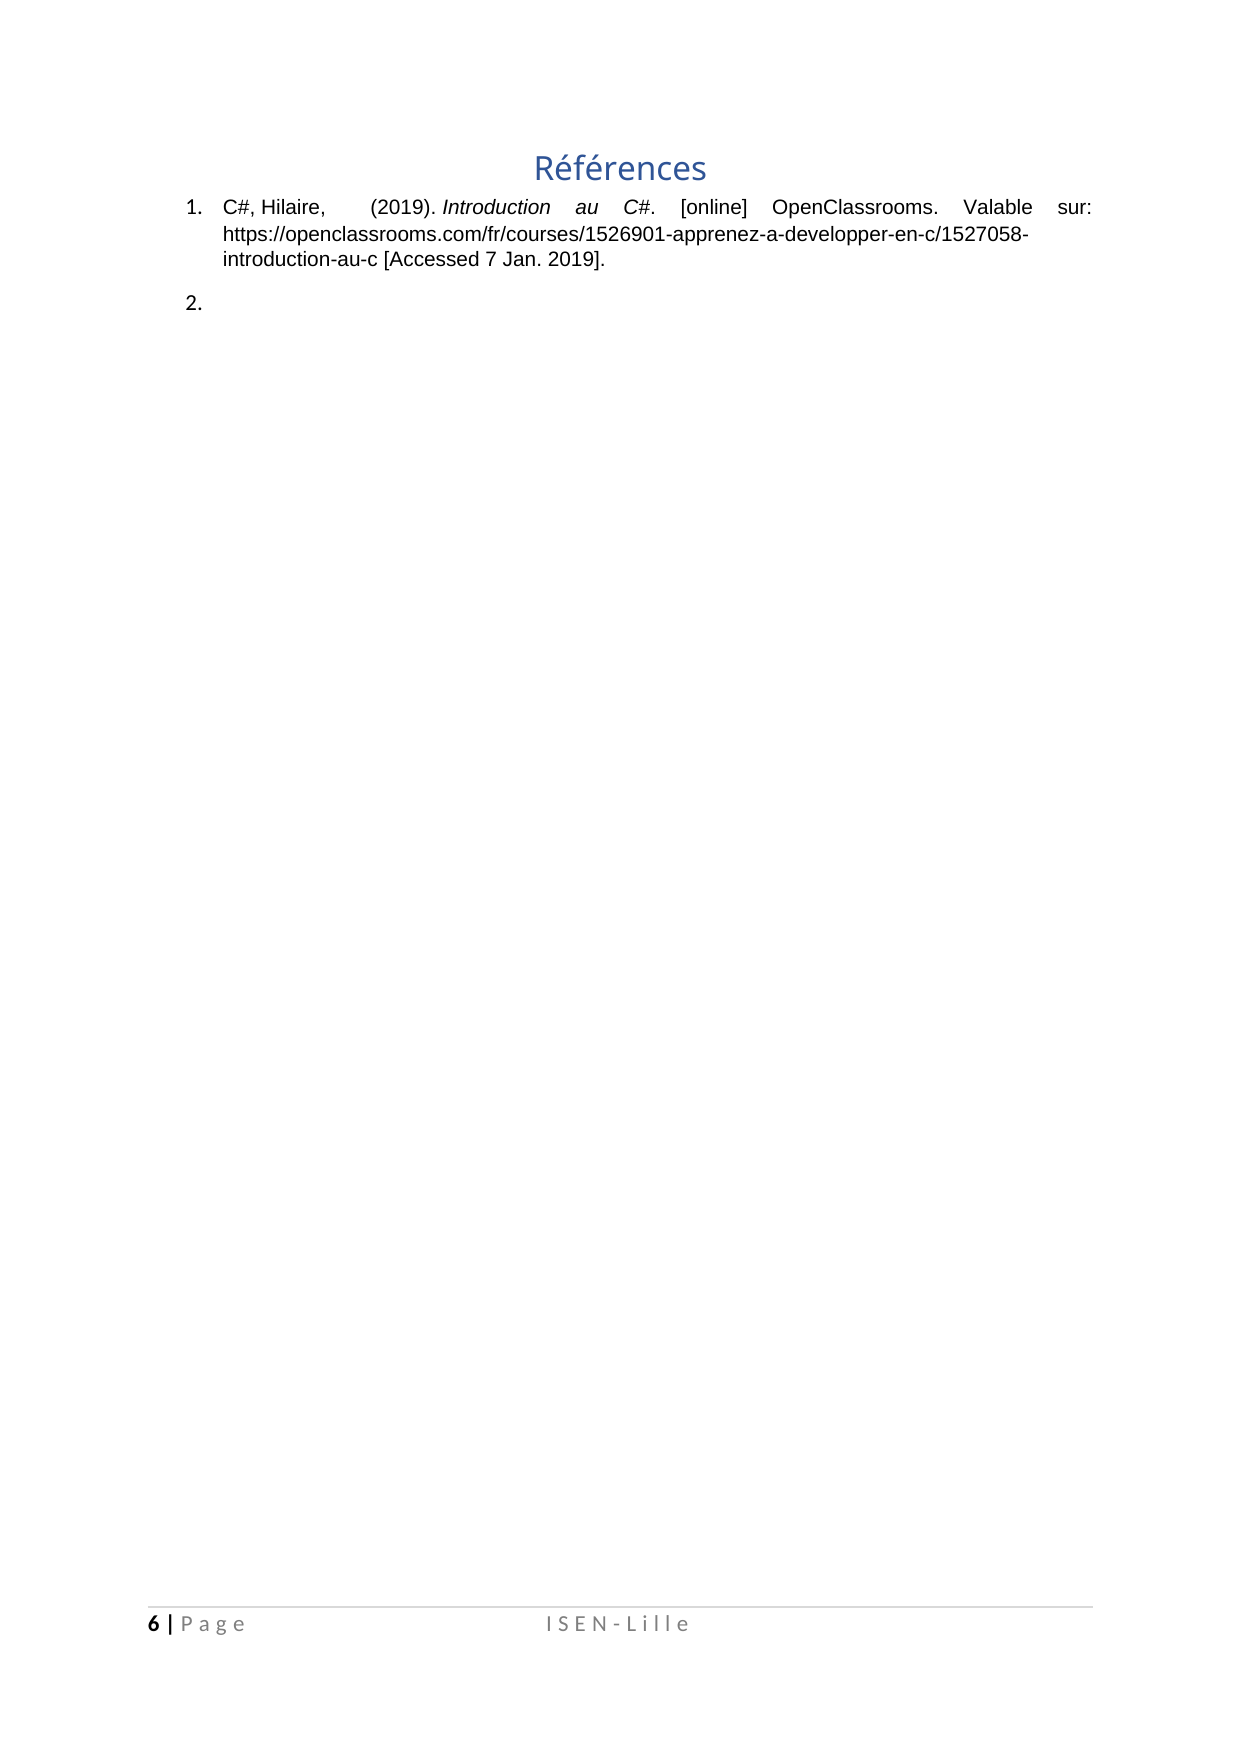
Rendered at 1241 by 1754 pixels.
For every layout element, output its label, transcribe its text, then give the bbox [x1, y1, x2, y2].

list C#, Hilaire, (2019). Introduction au C#. [online] OpenClassrooms. Valable sur: https://openclassrooms.com/fr/courses/1526901-apprenez-a-developper-en-c/1527058-introduction-au-c [Accessed 7 Jan. 2019]. [185, 192, 1093, 271]
subtitle Références [148, 145, 1093, 190]
